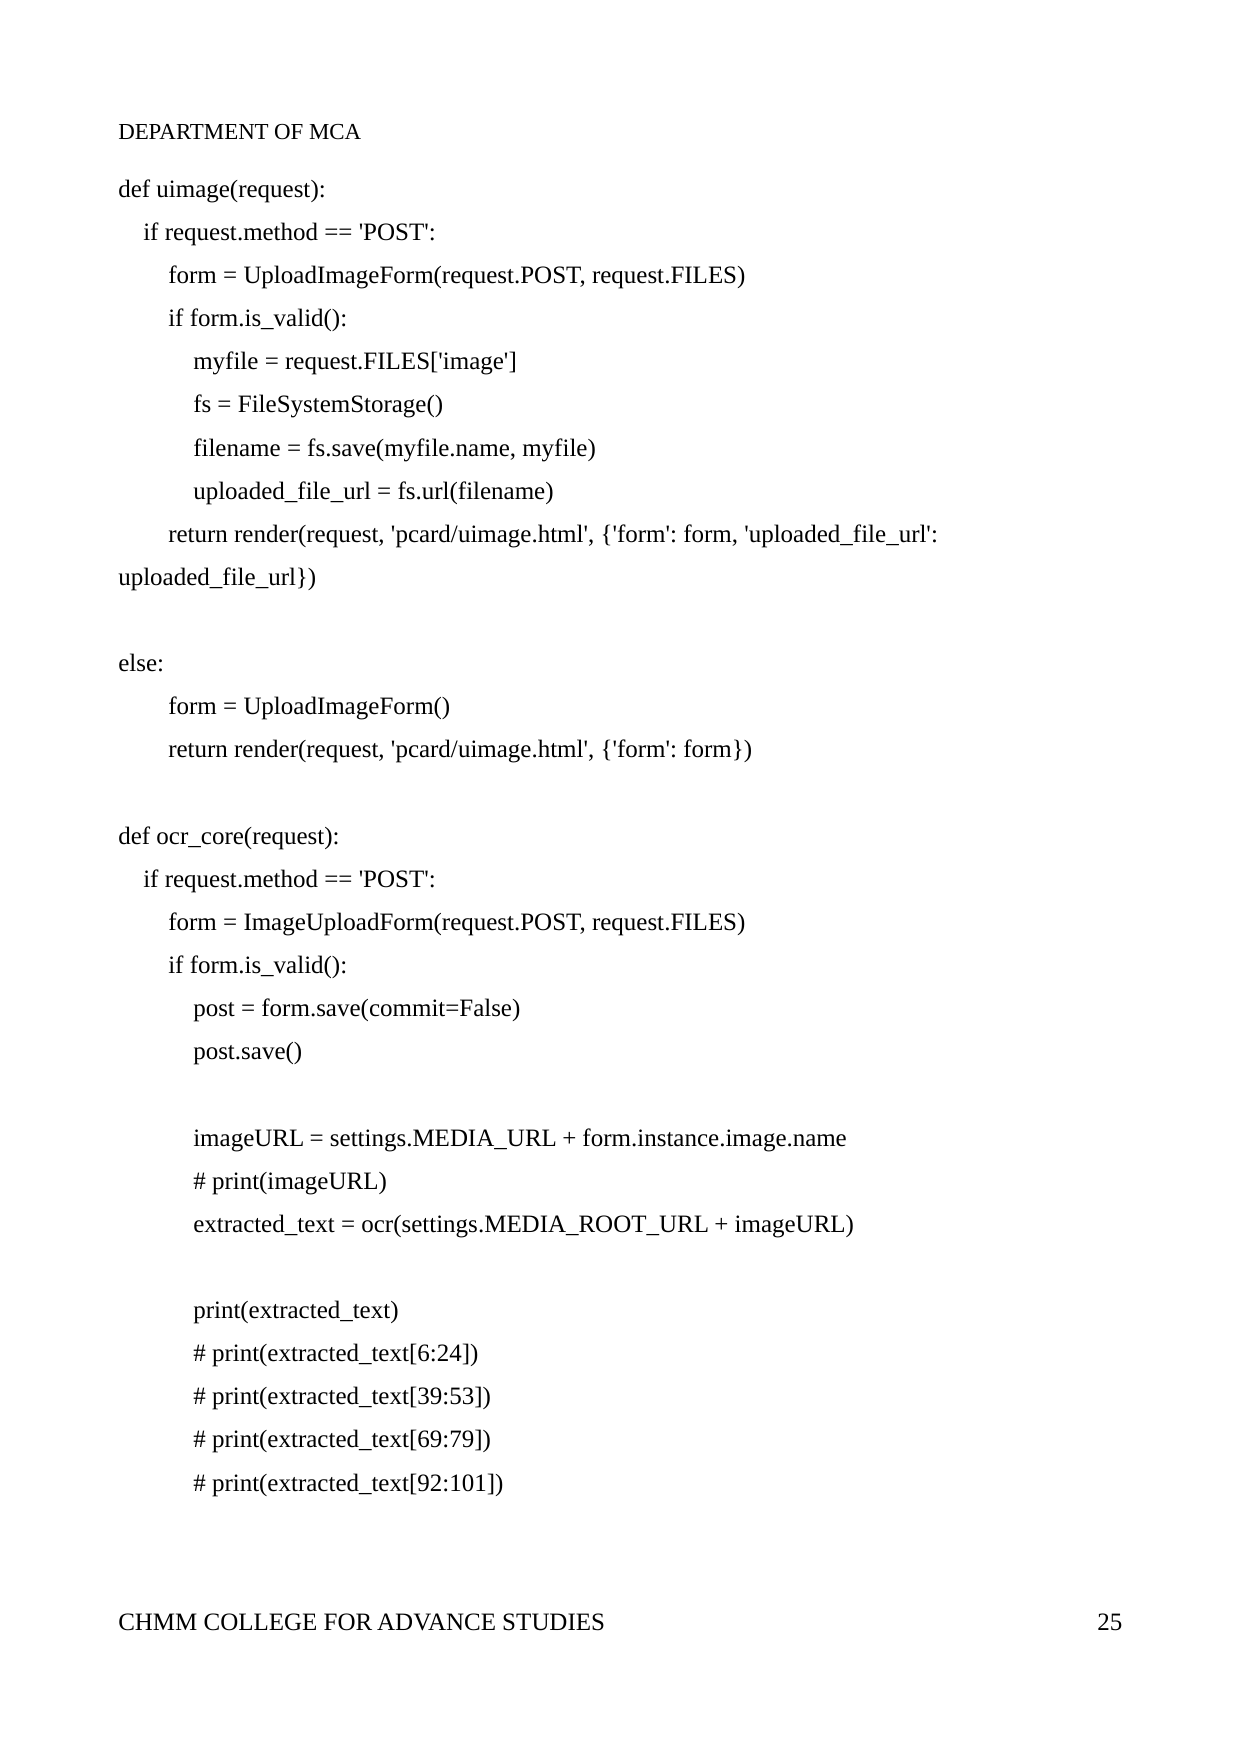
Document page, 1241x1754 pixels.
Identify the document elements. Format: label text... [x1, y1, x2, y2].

text post.save() [118, 1036, 1122, 1065]
text # print(extracted_text[92:101]) [118, 1468, 1122, 1496]
text print(extracted_text) [118, 1295, 1122, 1324]
text if form.is_valid(): [118, 950, 1122, 979]
text filename = fs.save(myfile.name, myfile) [118, 433, 1122, 461]
text uploaded_file_url = fs.url(filename) [118, 476, 1122, 504]
text def ocr_core(request): [118, 821, 1122, 849]
text if request.method == 'POST': [118, 864, 1122, 893]
text form = ImageUploadForm(request.POST, request.FILES) [118, 907, 1122, 936]
text form = UploadImageForm() [118, 691, 1122, 720]
text return render(request, 'pcard/uimage.html', {'form': form, 'uploaded_file_url': uploaded_file_url}) [118, 519, 1122, 591]
text else: [118, 648, 1122, 677]
text form = UploadImageForm(request.POST, request.FILES) [118, 260, 1122, 289]
text return render(request, 'pcard/uimage.html', {'form': form}) [118, 734, 1122, 763]
text fs = FileSystemStorage() [118, 389, 1122, 418]
text extracted_text = ocr(settings.MEDIA_ROOT_URL + imageURL) [118, 1209, 1122, 1238]
text if request.method == 'POST': [118, 217, 1122, 246]
text # print(imageURL) [118, 1166, 1122, 1194]
text # print(extracted_text[69:79]) [118, 1424, 1122, 1453]
text if form.is_valid(): [118, 303, 1122, 332]
text def uimage(request): [118, 174, 1122, 203]
text # print(extracted_text[39:53]) [118, 1381, 1122, 1410]
text imageURL = settings.MEDIA_URL + form.instance.image.name [118, 1123, 1122, 1151]
text # print(extracted_text[6:24]) [118, 1338, 1122, 1367]
text myfile = request.FILES['image'] [118, 346, 1122, 375]
text post = form.save(commit=False) [118, 993, 1122, 1022]
